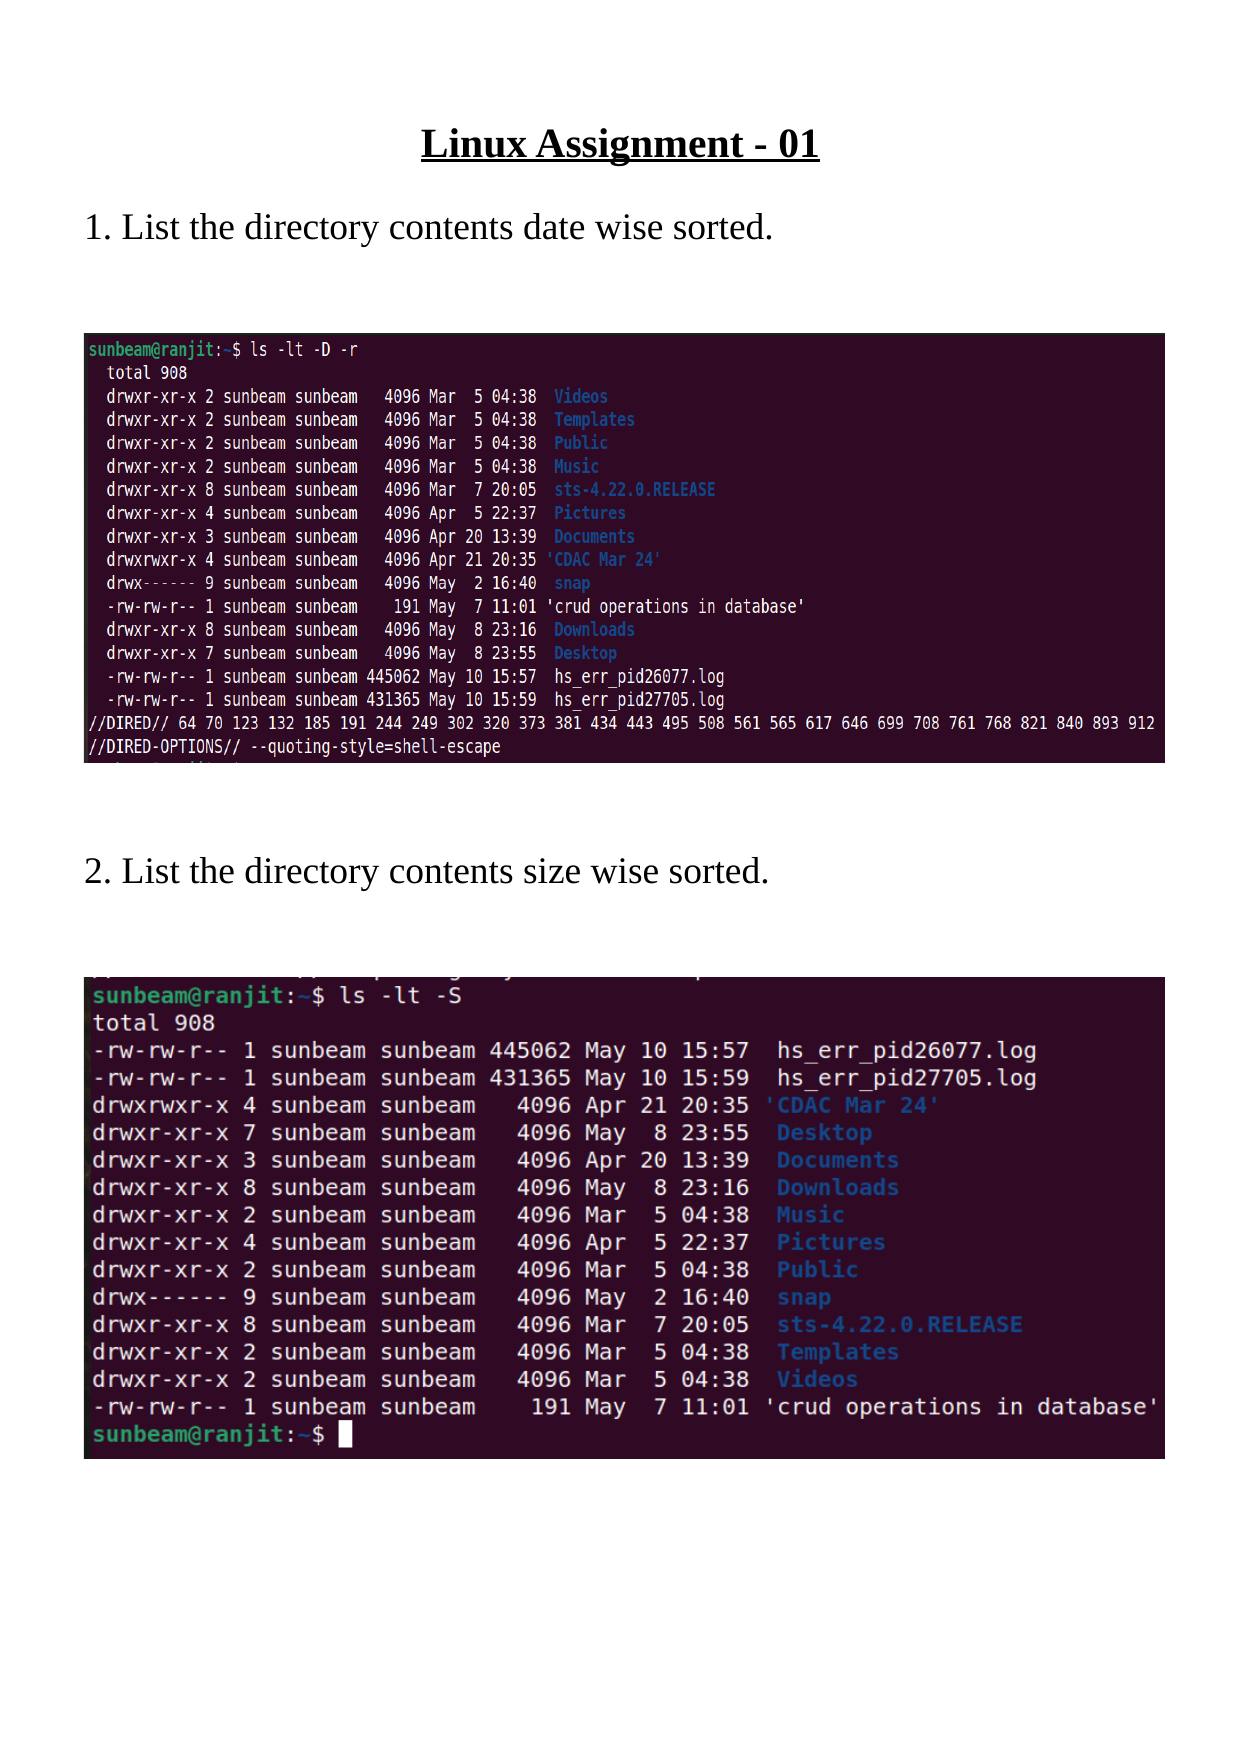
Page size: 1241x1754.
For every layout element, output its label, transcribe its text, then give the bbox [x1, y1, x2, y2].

text 2. List the directory contents size wise sorted. [84, 848, 1165, 892]
text Linux Assignment - 01 [84, 118, 1165, 166]
text 1. List the directory contents date wise sorted. [84, 204, 1165, 247]
picture [83, 977, 1165, 1459]
picture [83, 333, 1165, 763]
